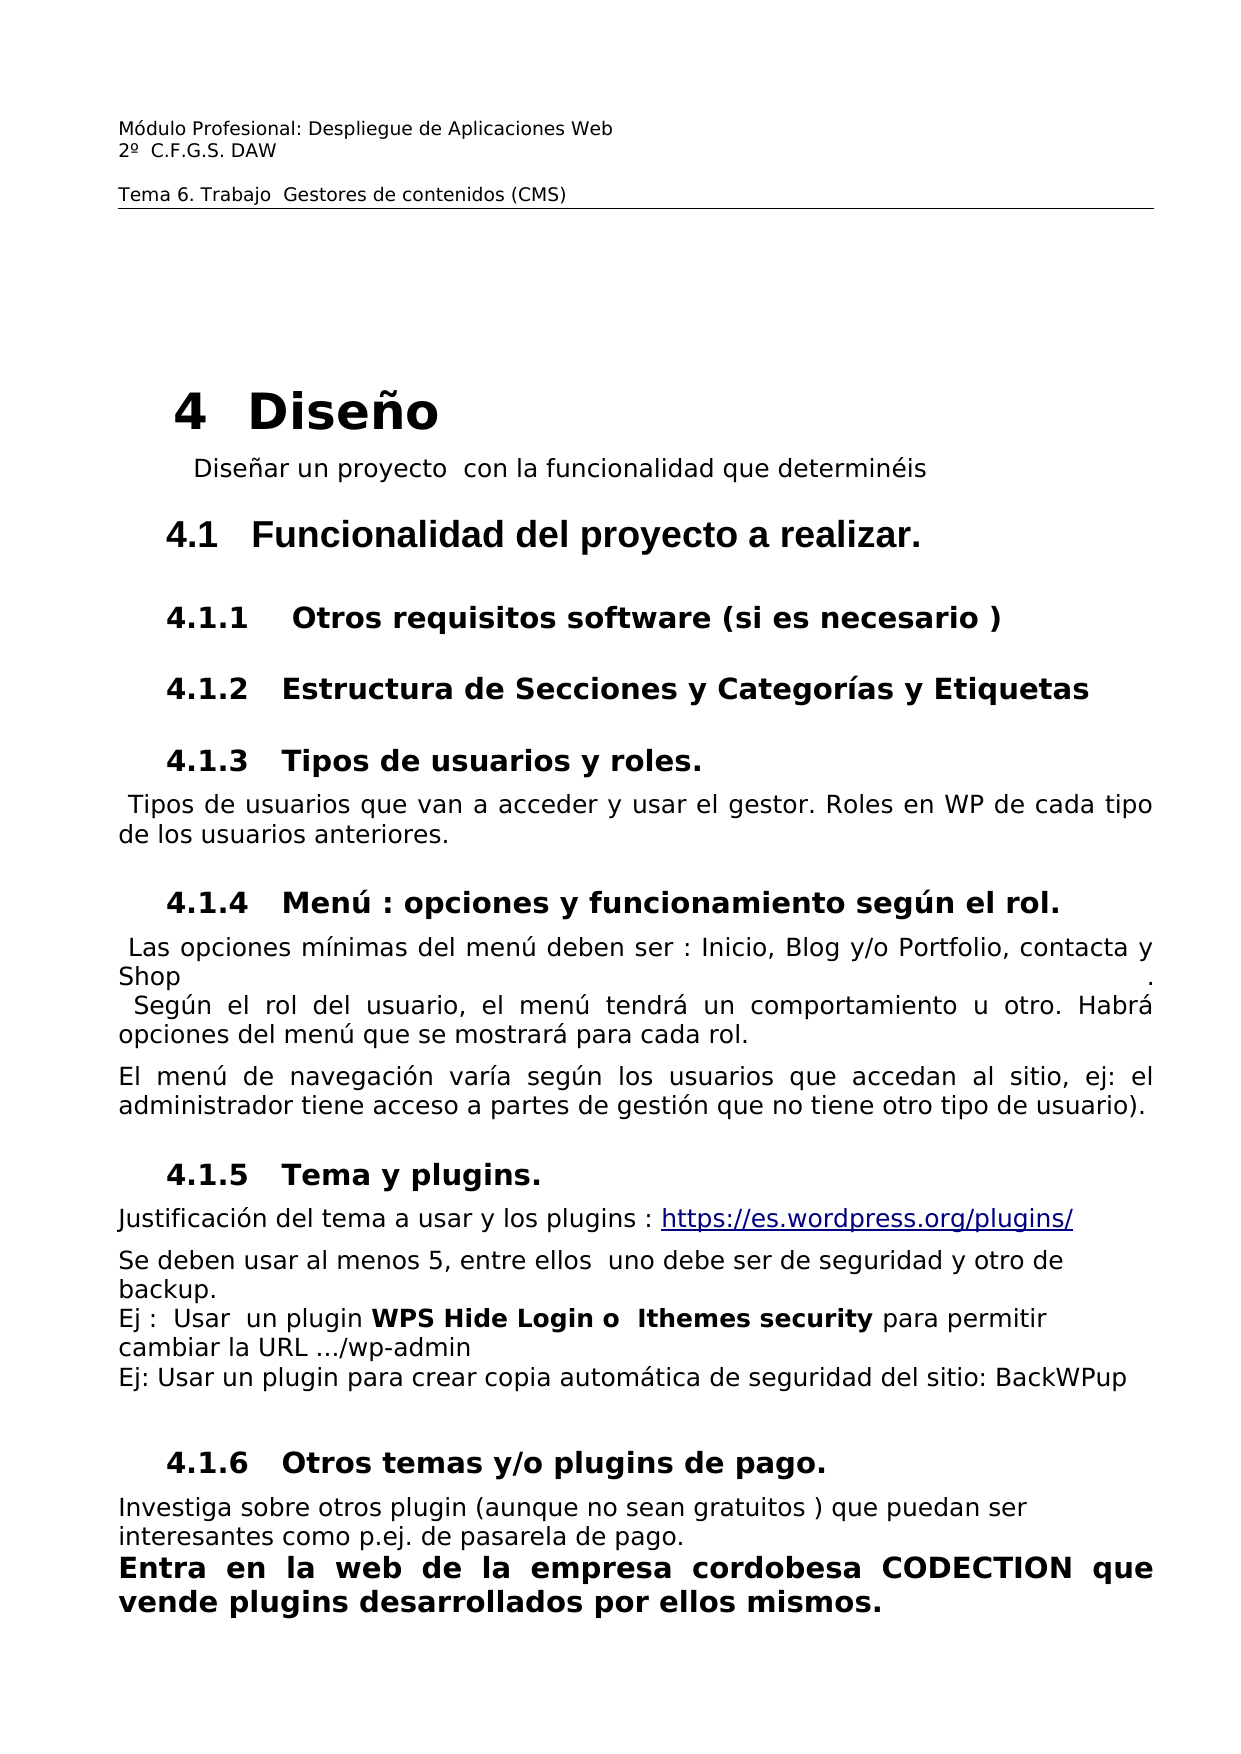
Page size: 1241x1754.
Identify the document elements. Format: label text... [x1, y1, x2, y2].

text Investiga sobre otros plugin (aunque no sean gratuitos ) que puedan ser interesantes como p.ej. de pasarela de pago. [118, 1493, 1154, 1551]
subtitle Otros temas y/o plugins de pago. [118, 1446, 1154, 1480]
subtitle Estructura de Secciones y Categorías y Etiquetas [118, 673, 1154, 707]
text Tipos de usuarios que van a acceder y usar el gestor. Roles en WP de cada tipo de los usuarios anteriores. [118, 791, 1154, 849]
text El menú de navegación varía según los usuarios que accedan al sitio, ej: el administrador tiene acceso a partes de gestión que no tiene otro tipo de usuario). [118, 1062, 1154, 1120]
subtitle Menú : opciones y funcionamiento según el rol. [118, 886, 1154, 920]
subtitle Diseño [118, 383, 1154, 441]
text Justificación del tema a usar y los plugins : https://es.wordpress.org/plugins/ [118, 1204, 1154, 1233]
subtitle Tema y plugins. [118, 1158, 1154, 1192]
text Ej: Usar un plugin para crear copia automática de seguridad del sitio: BackWPup [118, 1363, 1154, 1392]
text Diseñar un proyecto con la funcionalidad que determinéis [118, 454, 1154, 483]
text Entra en la web de la empresa cordobesa CODECTION que vende plugins desarrollados por ellos mismos. [118, 1551, 1154, 1619]
text Ej : Usar un plugin WPS Hide Login o Ithemes security para permitir cambiar la URL .../wp-admin [118, 1304, 1154, 1363]
text Las opciones mínimas del menú deben ser : Inicio, Blog y/o Portfolio, contacta y Shop . Según el rol del usuario, el menú tendrá un comportamiento u otro. Habrá opciones del menú que se mostrará para cada rol. [118, 933, 1154, 1049]
subtitle Tipos de usuarios y roles. [118, 744, 1154, 778]
subtitle Otros requisitos software (si es necesario ) [118, 601, 1154, 635]
subtitle Funcionalidad del proyecto a realizar. [118, 512, 1154, 555]
text Se deben usar al menos 5, entre ellos uno debe ser de seguridad y otro de backup. [118, 1246, 1154, 1304]
